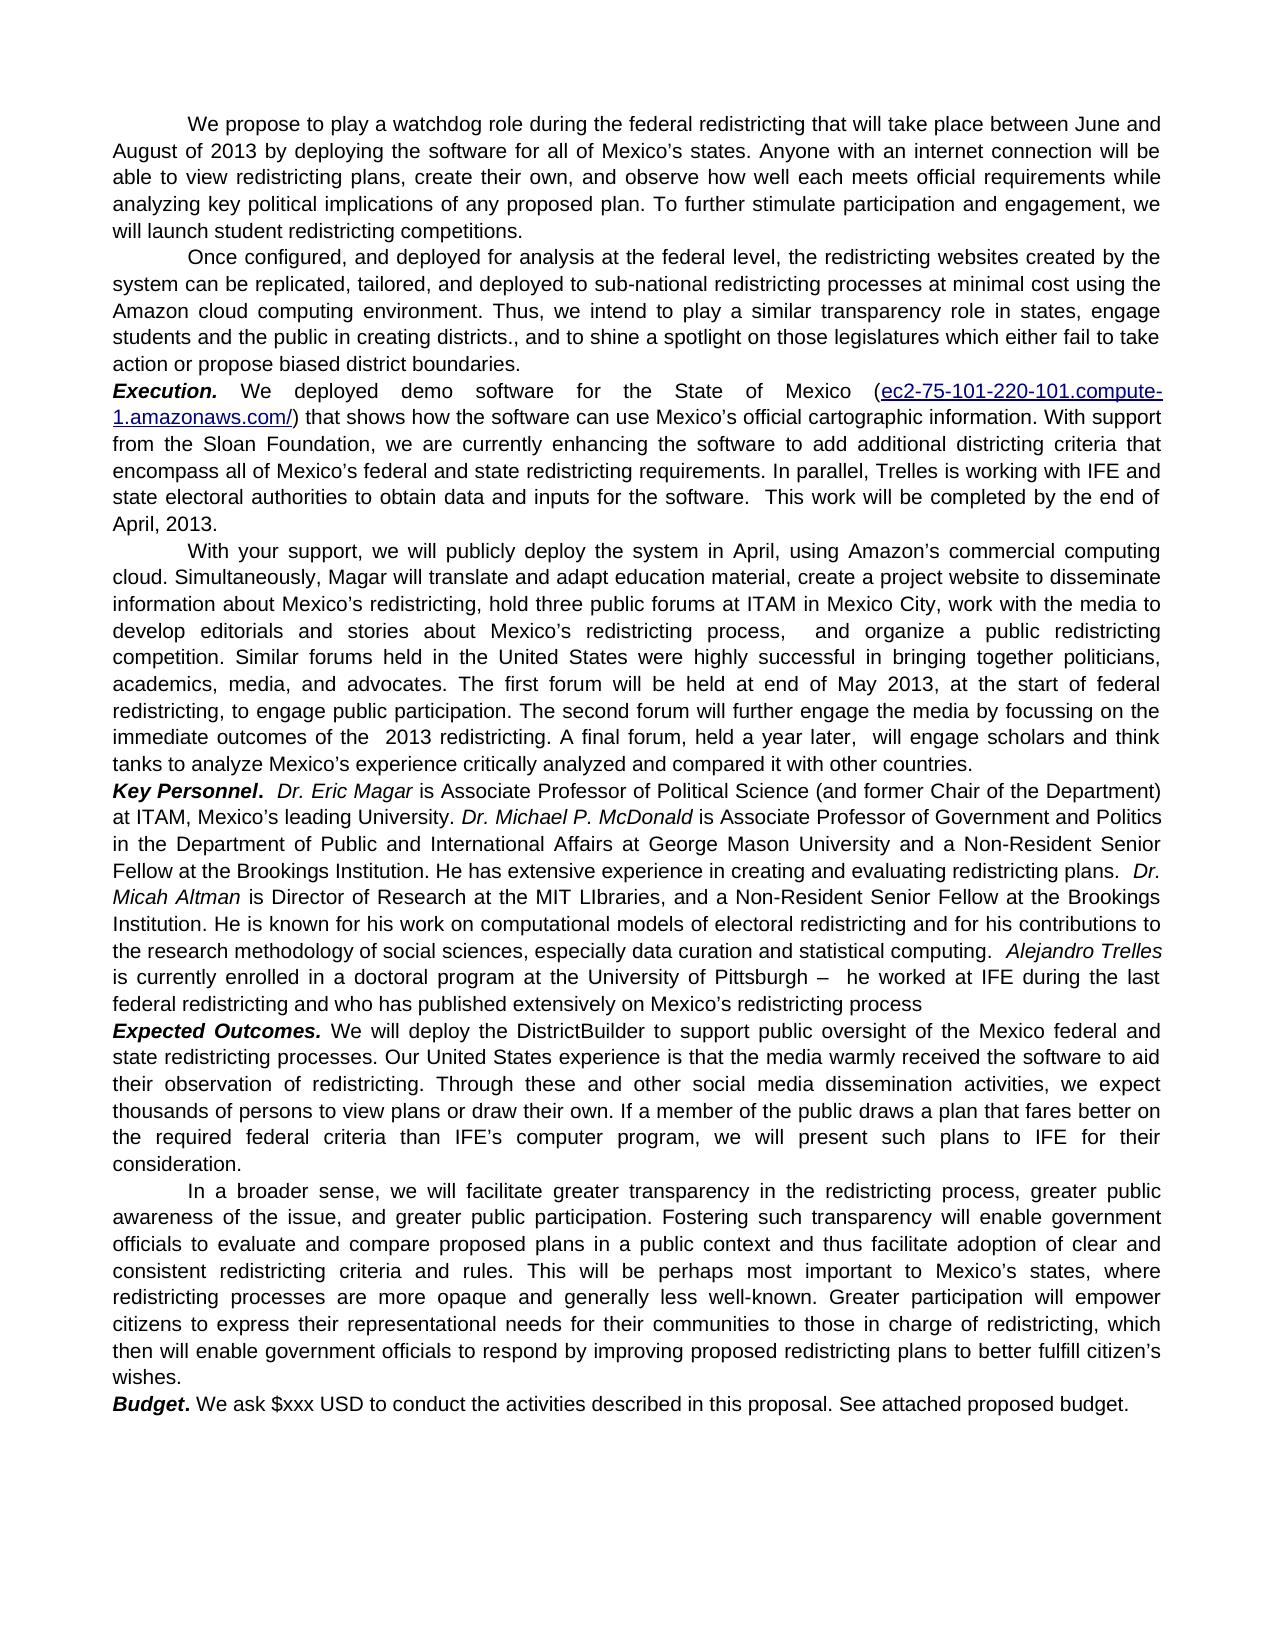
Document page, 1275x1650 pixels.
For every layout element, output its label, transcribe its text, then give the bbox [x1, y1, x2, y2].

text Budget. We ask $xxx USD to conduct the activities described in this proposal. See attached proposed budget. [112, 1392, 1162, 1416]
text Expected Outcomes. We will deploy the DistrictBuilder to support public oversight of the Mexico federal and state redistricting processes. Our United States experience is that the media warmly received the software to aid their observation of redistricting. Through these and other social media dissemination activities, we expect thousands of persons to view plans or draw their own. If a member of the public draws a plan that fares better on the required federal criteria than IFE’s computer program, we will present such plans to IFE for their consideration. [112, 1019, 1162, 1176]
text Key Personnel. Dr. Eric Magar is Associate Professor of Political Science (and former Chair of the Department) at ITAM, Mexico’s leading University. Dr. Michael P. McDonald is Associate Professor of Government and Politics in the Department of Public and International Affairs at George Mason University and a Non-Resident Senior Fellow at the Brookings Institution. He has extensive experience in creating and evaluating redistricting plans. Dr. Micah Altman is Director of Research at the MIT LIbraries, and a Non-Resident Senior Fellow at the Brookings Institution. He is known for his work on computational models of electoral redistricting and for his contributions to the research methodology of social sciences, especially data curation and statistical computing. Alejandro Trelles is currently enrolled in a doctoral program at the University of Pittsburgh – he worked at IFE during the last federal redistricting and who has published extensively on Mexico’s redistricting process [112, 779, 1162, 1016]
text We propose to play a watchdog role during the federal redistricting that will take place between June and August of 2013 by deploying the software for all of Mexico’s states. Anyone with an internet connection will be able to view redistricting plans, create their own, and observe how well each meets official requirements while analyzing key political implications of any proposed plan. To further stimulate participation and engagement, we will launch student redistricting competitions. [112, 112, 1162, 242]
text Once configured, and deployed for analysis at the federal level, the redistricting websites created by the system can be replicated, tailored, and deployed to sub-national redistricting processes at minimal cost using the Amazon cloud computing environment. Thus, we intend to play a similar transparency role in states, engage students and the public in creating districts., and to shine a spotlight on those legislatures which either fail to take action or propose biased district boundaries. [112, 246, 1162, 376]
text With your support, we will publicly deploy the system in April, using Amazon’s commercial computing cloud. Simultaneously, Magar will translate and adapt education material, create a project website to disseminate information about Mexico’s redistricting, hold three public forums at ITAM in Mexico City, work with the media to develop editorials and stories about Mexico’s redistricting process, and organize a public redistricting competition. Similar forums held in the United States were highly successful in bringing together politicians, academics, media, and advocates. The first forum will be held at end of May 2013, at the start of federal redistricting, to engage public participation. The second forum will further engage the media by focussing on the immediate outcomes of the 2013 redistricting. A final forum, held a year later, will engage scholars and think tanks to analyze Mexico’s experience critically analyzed and compared it with other countries. [112, 539, 1162, 776]
text Execution. We deployed demo software for the State of Mexico (ec2-75-101-220-101.compute-1.amazonaws.com/) that shows how the software can use Mexico’s official cartographic information. With support from the Sloan Foundation, we are currently enhancing the software to add additional districting criteria that encompass all of Mexico’s federal and state redistricting requirements. In parallel, Trelles is working with IFE and state electoral authorities to obtain data and inputs for the software. This work will be completed by the end of April, 2013. [112, 379, 1162, 536]
text In a broader sense, we will facilitate greater transparency in the redistricting process, greater public awareness of the issue, and greater public participation. Fostering such transparency will enable government officials to evaluate and compare proposed plans in a public context and thus facilitate adoption of clear and consistent redistricting criteria and rules. This will be perhaps most important to Mexico’s states, where redistricting processes are more opaque and generally less well-known. Greater participation will empower citizens to express their representational needs for their communities to those in charge of redistricting, which then will enable government officials to respond by improving proposed redistricting plans to better fulfill citizen’s wishes. [112, 1179, 1162, 1389]
